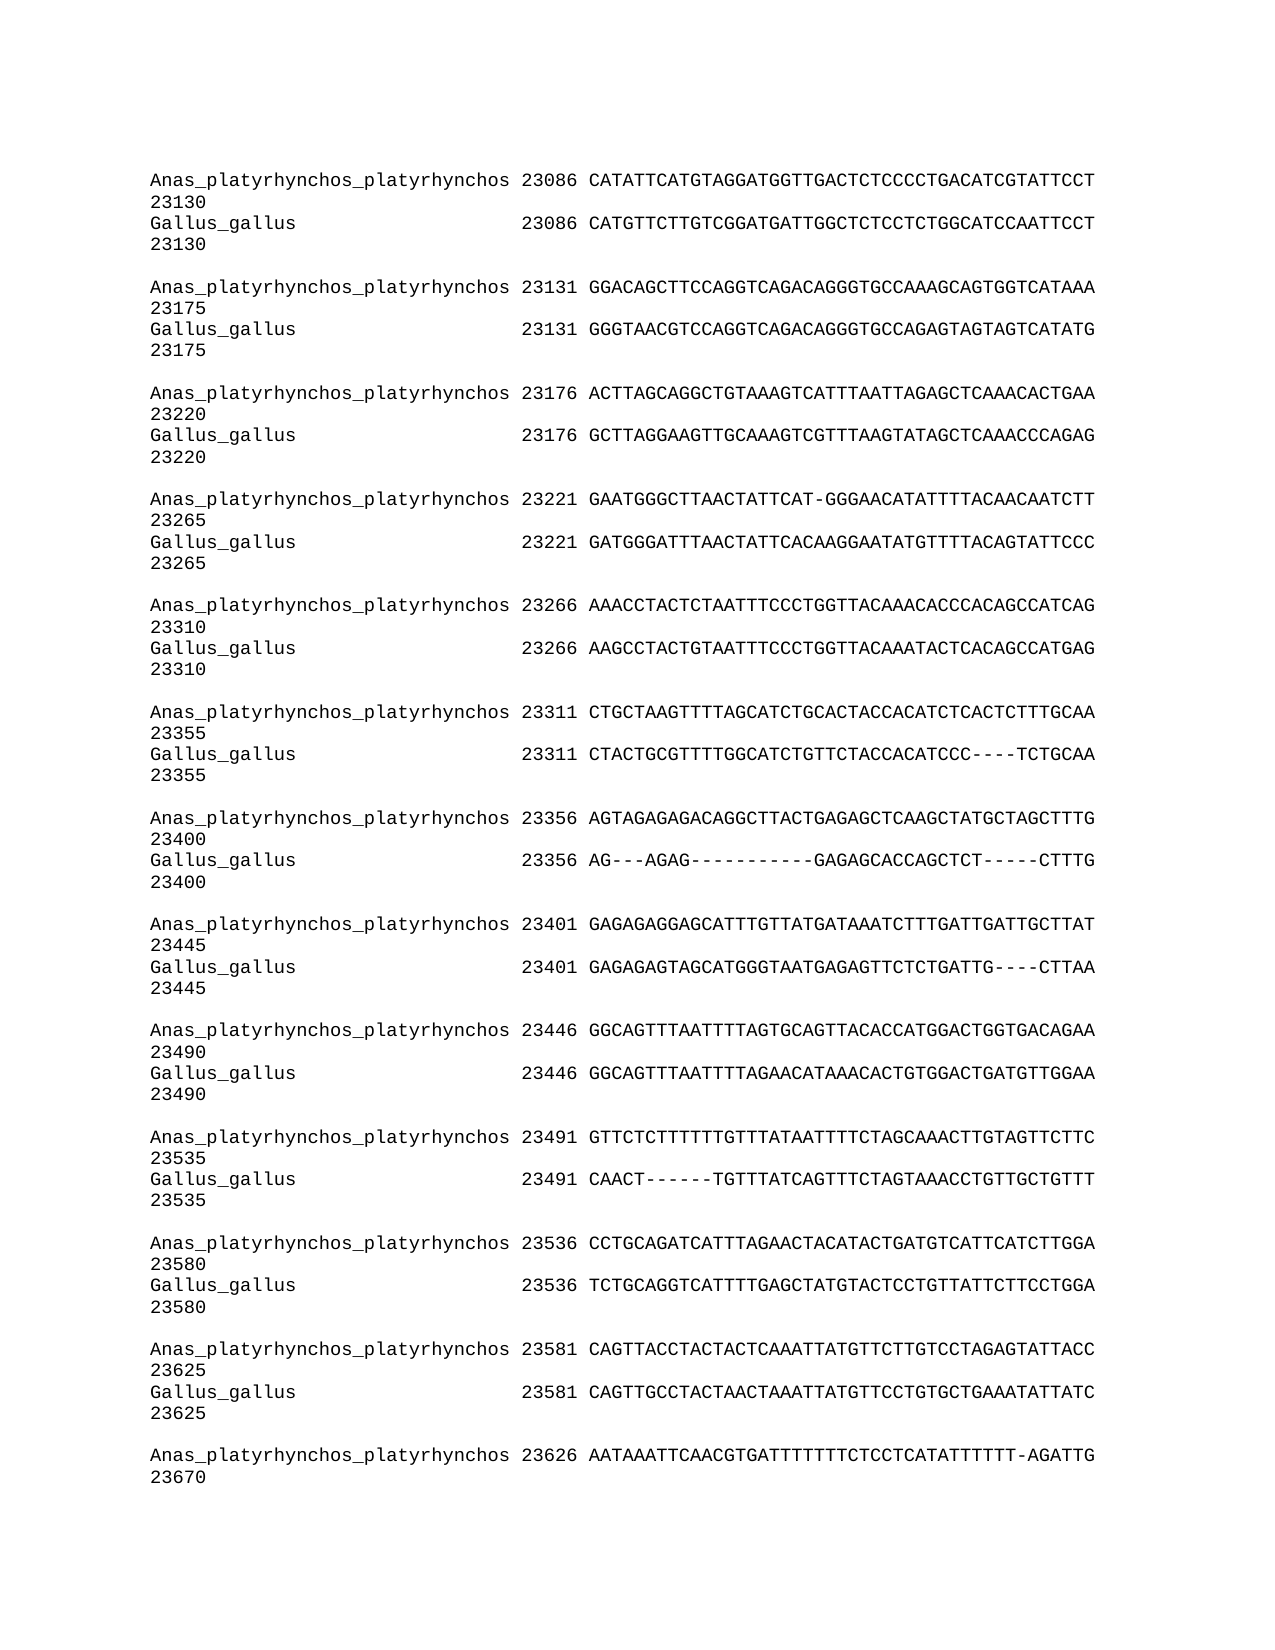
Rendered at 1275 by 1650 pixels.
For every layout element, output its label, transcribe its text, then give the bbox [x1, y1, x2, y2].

text Anas_platyrhynchos_platyrhynchos 23626 AATAAATTCAACGTGATTTTTTTCTCCTCATATTTTTT‑AGATTG 23670 [150, 1446, 1125, 1489]
text Gallus_gallus 23176 GCTTAGGAAGTTGCAAAGTCGTTTAAGTATAGCTCAAACCCAGAG 23220 [150, 426, 1125, 469]
text Gallus_gallus 23536 TCTGCAGGTCATTTTGAGCTATGTACTCCTGTTATTCTTCCTGGA 23580 [150, 1276, 1125, 1319]
text Anas_platyrhynchos_platyrhynchos 23266 AAACCTACTCTAATTTCCCTGGTTACAAACACCCACAGCCATCAG 23310 [150, 596, 1125, 639]
text Anas_platyrhynchos_platyrhynchos 23491 GTTCTCTTTTTTGTTTATAATTTTCTAGCAAACTTGTAGTTCTTC 23535 [150, 1127, 1125, 1170]
text Gallus_gallus 23221 GATGGGATTTAACTATTCACAAGGAATATGTTTTACAGTATTCCC 23265 [150, 532, 1125, 575]
text Gallus_gallus 23311 CTACTGCGTTTTGGCATCTGTTCTACCACATCCC‑‑‑‑TCTGCAA 23355 [150, 745, 1125, 787]
text Anas_platyrhynchos_platyrhynchos 23221 GAATGGGCTTAACTATTCAT‑GGGAACATATTTTACAACAATCTT 23265 [150, 490, 1125, 532]
text Anas_platyrhynchos_platyrhynchos 23086 CATATTCATGTAGGATGGTTGACTCTCCCCTGACATCGTATTCCT 23130 [150, 171, 1125, 214]
text Gallus_gallus 23131 GGGTAACGTCCAGGTCAGACAGGGTGCCAGAGTAGTAGTCATATG 23175 [150, 320, 1125, 362]
text Anas_platyrhynchos_platyrhynchos 23446 GGCAGTTTAATTTTAGTGCAGTTACACCATGGACTGGTGACAGAA 23490 [150, 1021, 1125, 1064]
text Anas_platyrhynchos_platyrhynchos 23356 AGTAGAGAGACAGGCTTACTGAGAGCTCAAGCTATGCTAGCTTTG 23400 [150, 809, 1125, 851]
text Anas_platyrhynchos_platyrhynchos 23176 ACTTAGCAGGCTGTAAAGTCATTTAATTAGAGCTCAAACACTGAA 23220 [150, 384, 1125, 426]
text Gallus_gallus 23446 GGCAGTTTAATTTTAGAACATAAACACTGTGGACTGATGTTGGAA 23490 [150, 1064, 1125, 1106]
text Anas_platyrhynchos_platyrhynchos 23536 CCTGCAGATCATTTAGAACTACATACTGATGTCATTCATCTTGGA 23580 [150, 1234, 1125, 1276]
text Anas_platyrhynchos_platyrhynchos 23581 CAGTTACCTACTACTCAAATTATGTTCTTGTCCTAGAGTATTACC 23625 [150, 1340, 1125, 1382]
text Gallus_gallus 23086 CATGTTCTTGTCGGATGATTGGCTCTCCTCTGGCATCCAATTCCT 23130 [150, 214, 1125, 256]
text Anas_platyrhynchos_platyrhynchos 23311 CTGCTAAGTTTTAGCATCTGCACTACCACATCTCACTCTTTGCAA 23355 [150, 702, 1125, 745]
text Anas_platyrhynchos_platyrhynchos 23401 GAGAGAGGAGCATTTGTTATGATAAATCTTTGATTGATTGCTTAT 23445 [150, 915, 1125, 957]
text Gallus_gallus 23581 CAGTTGCCTACTAACTAAATTATGTTCCTGTGCTGAAATATTATC 23625 [150, 1382, 1125, 1425]
text Gallus_gallus 23491 CAACT‑‑‑‑‑‑TGTTTATCAGTTTCTAGTAAACCTGTTGCTGTTT 23535 [150, 1170, 1125, 1212]
text Gallus_gallus 23356 AG‑‑‑AGAG‑‑‑‑‑‑‑‑‑‑‑GAGAGCACCAGCTCT‑‑‑‑‑CTTTG 23400 [150, 851, 1125, 894]
text Gallus_gallus 23266 AAGCCTACTGTAATTTCCCTGGTTACAAATACTCACAGCCATGAG 23310 [150, 639, 1125, 681]
text Gallus_gallus 23401 GAGAGAGTAGCATGGGTAATGAGAGTTCTCTGATTG‑‑‑‑CTTAA 23445 [150, 957, 1125, 1000]
text Anas_platyrhynchos_platyrhynchos 23131 GGACAGCTTCCAGGTCAGACAGGGTGCCAAAGCAGTGGTCATAAA 23175 [150, 277, 1125, 320]
